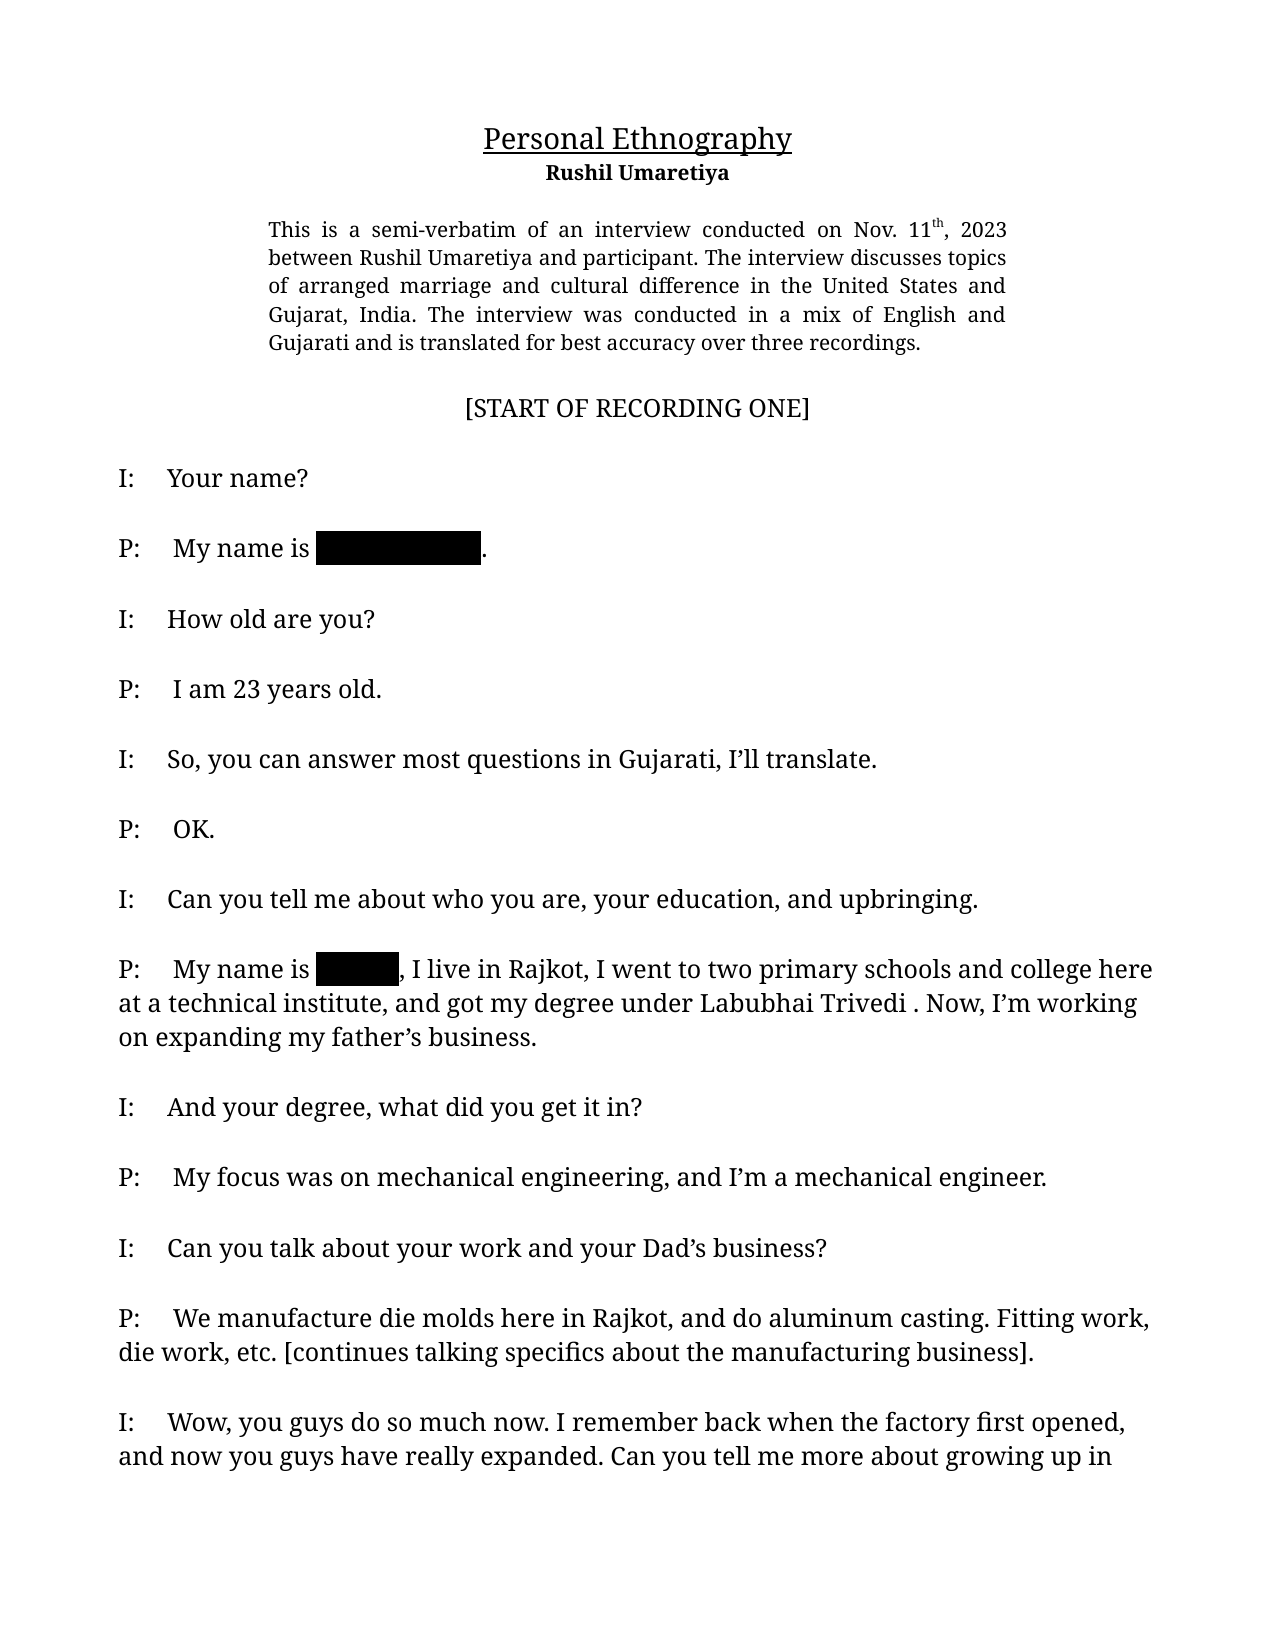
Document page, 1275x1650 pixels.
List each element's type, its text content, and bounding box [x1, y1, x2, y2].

text I: Your name? [118, 461, 1157, 495]
text Personal Ethnography [118, 118, 1157, 158]
text [START OF RECORDING ONE] [118, 391, 1157, 425]
text I: Wow, you guys do so much now. I remember back when the factory first opened, and now you guys have really expanded. Can you tell me more about growing up in [118, 1404, 1157, 1473]
text I: So, you can answer most questions in Gujarati, I’ll translate. [118, 741, 1157, 776]
text I: Can you tell me about who you are, your education, and upbringing. [118, 882, 1157, 916]
text I: And your degree, what did you get it in? [118, 1090, 1157, 1124]
text This is a semi-verbatim of an interview conducted on Nov. 11th, 2023 between Rushil Umaretiya and participant. The interview discusses topics of arranged marriage and cultural difference in the United States and Gujarat, India. The interview was conducted in a mix of English and Gujarati and is translated for best accuracy over three recordings. [268, 215, 1007, 357]
text Rushil Umaretiya [118, 158, 1157, 186]
text P: My name is XXXXX, I live in Rajkot, I went to two primary schools and college here at a technical institute, and got my degree under Labubhai Trivedi . Now, I’m working on expanding my father’s business. [118, 952, 1157, 1054]
text P: I am 23 years old. [118, 671, 1157, 705]
text P: OK. [118, 812, 1157, 846]
text P: My focus was on mechanical engineering, and I’m a mechanical engineer. [118, 1160, 1157, 1194]
text I: Can you talk about your work and your Dad’s business? [118, 1230, 1157, 1264]
text P: My name is XXXXXXXXXX. [118, 531, 1157, 565]
text I: How old are you? [118, 601, 1157, 635]
text P: We manufacture die molds here in Rajkot, and do aluminum casting. Fitting work, die work, etc. [continues talking specifics about the manufacturing business]. [118, 1300, 1157, 1368]
